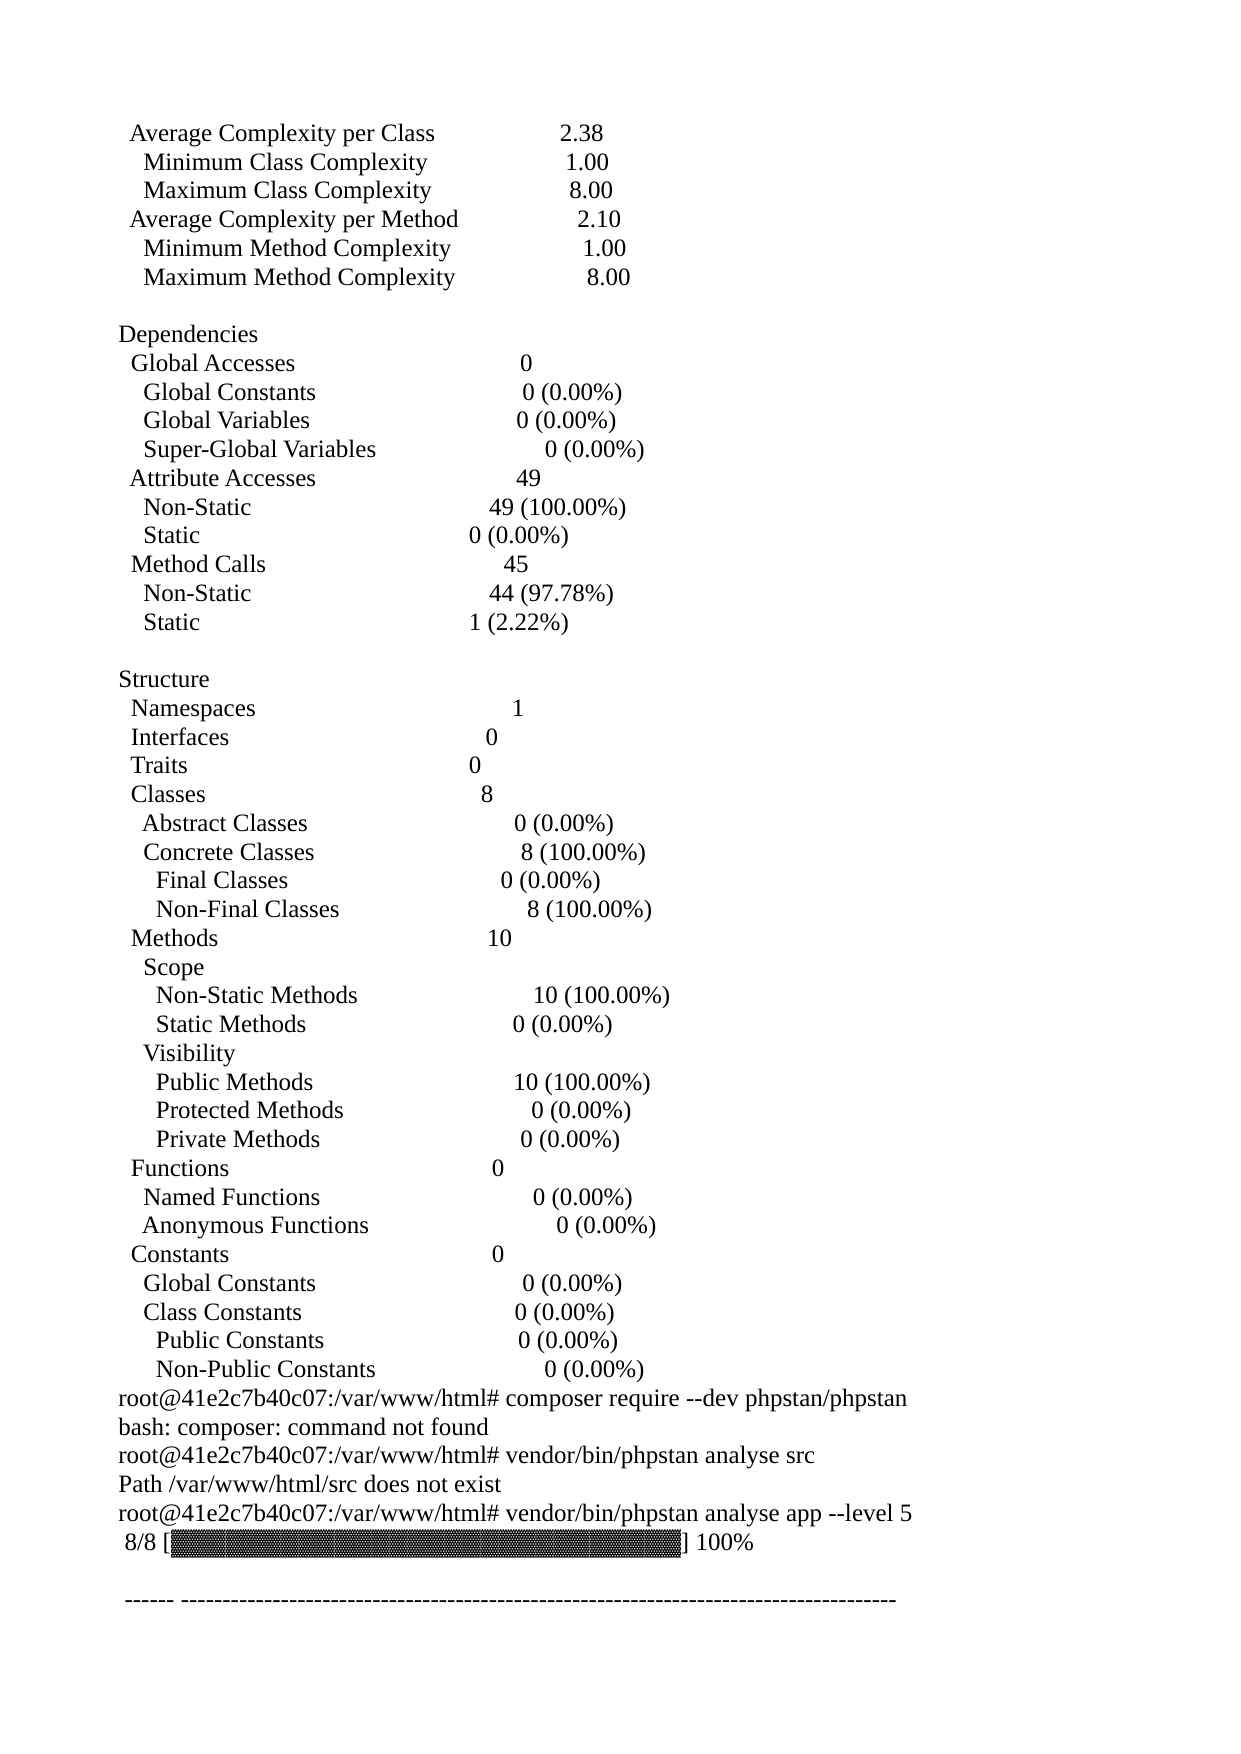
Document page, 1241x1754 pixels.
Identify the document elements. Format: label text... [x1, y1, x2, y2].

text Anonymous Functions 0 (0.00%) [118, 1211, 1122, 1239]
text root@41e2c7b40c07:/var/www/html# vendor/bin/phpstan analyse app --level 5 [118, 1498, 1122, 1527]
text ------ -------------------------------------------------------------------------------------- [118, 1584, 1122, 1613]
text Interfaces 0 [118, 722, 1122, 751]
text Abstract Classes 0 (0.00%) [118, 808, 1122, 837]
text Minimum Class Complexity 1.00 [118, 147, 1122, 176]
text Traits 0 [118, 751, 1122, 779]
text Non-Static 44 (97.78%) [118, 578, 1122, 607]
text Namespaces 1 [118, 693, 1122, 722]
text Visibility [118, 1038, 1122, 1067]
text Non-Static 49 (100.00%) [118, 492, 1122, 521]
text root@41e2c7b40c07:/var/www/html# vendor/bin/phpstan analyse src [118, 1441, 1122, 1469]
text Private Methods 0 (0.00%) [118, 1124, 1122, 1153]
text Non-Public Constants 0 (0.00%) [118, 1354, 1122, 1383]
text Path /var/www/html/src does not exist [118, 1469, 1122, 1498]
text Final Classes 0 (0.00%) [118, 866, 1122, 894]
text Super-Global Variables 0 (0.00%) [118, 434, 1122, 463]
text 8/8 [▓▓▓▓▓▓▓▓▓▓▓▓▓▓▓▓▓▓▓▓▓▓▓▓▓▓▓▓] 100% [118, 1527, 1122, 1556]
text Maximum Method Complexity 8.00 [118, 262, 1122, 291]
text Structure [118, 664, 1122, 693]
text Protected Methods 0 (0.00%) [118, 1096, 1122, 1124]
text root@41e2c7b40c07:/var/www/html# composer require --dev phpstan/phpstan [118, 1383, 1122, 1412]
text Average Complexity per Class 2.38 [118, 118, 1122, 147]
text Non-Static Methods 10 (100.00%) [118, 981, 1122, 1009]
text Method Calls 45 [118, 549, 1122, 578]
text Global Accesses 0 [118, 348, 1122, 377]
text Non-Final Classes 8 (100.00%) [118, 894, 1122, 923]
text Constants 0 [118, 1239, 1122, 1268]
text Class Constants 0 (0.00%) [118, 1297, 1122, 1326]
text Dependencies [118, 319, 1122, 348]
text Average Complexity per Method 2.10 [118, 204, 1122, 233]
text Static 1 (2.22%) [118, 607, 1122, 636]
text Methods 10 [118, 923, 1122, 952]
text Minimum Method Complexity 1.00 [118, 233, 1122, 262]
text bash: composer: command not found [118, 1412, 1122, 1441]
text Attribute Accesses 49 [118, 463, 1122, 492]
text Global Variables 0 (0.00%) [118, 406, 1122, 434]
text Maximum Class Complexity 8.00 [118, 176, 1122, 204]
text Global Constants 0 (0.00%) [118, 1268, 1122, 1297]
text Global Constants 0 (0.00%) [118, 377, 1122, 406]
text Functions 0 [118, 1153, 1122, 1182]
text Scope [118, 952, 1122, 981]
text Static Methods 0 (0.00%) [118, 1009, 1122, 1038]
text Named Functions 0 (0.00%) [118, 1182, 1122, 1211]
text Classes 8 [118, 779, 1122, 808]
text Static 0 (0.00%) [118, 521, 1122, 549]
text Public Constants 0 (0.00%) [118, 1326, 1122, 1354]
text Concrete Classes 8 (100.00%) [118, 837, 1122, 866]
text Public Methods 10 (100.00%) [118, 1067, 1122, 1096]
